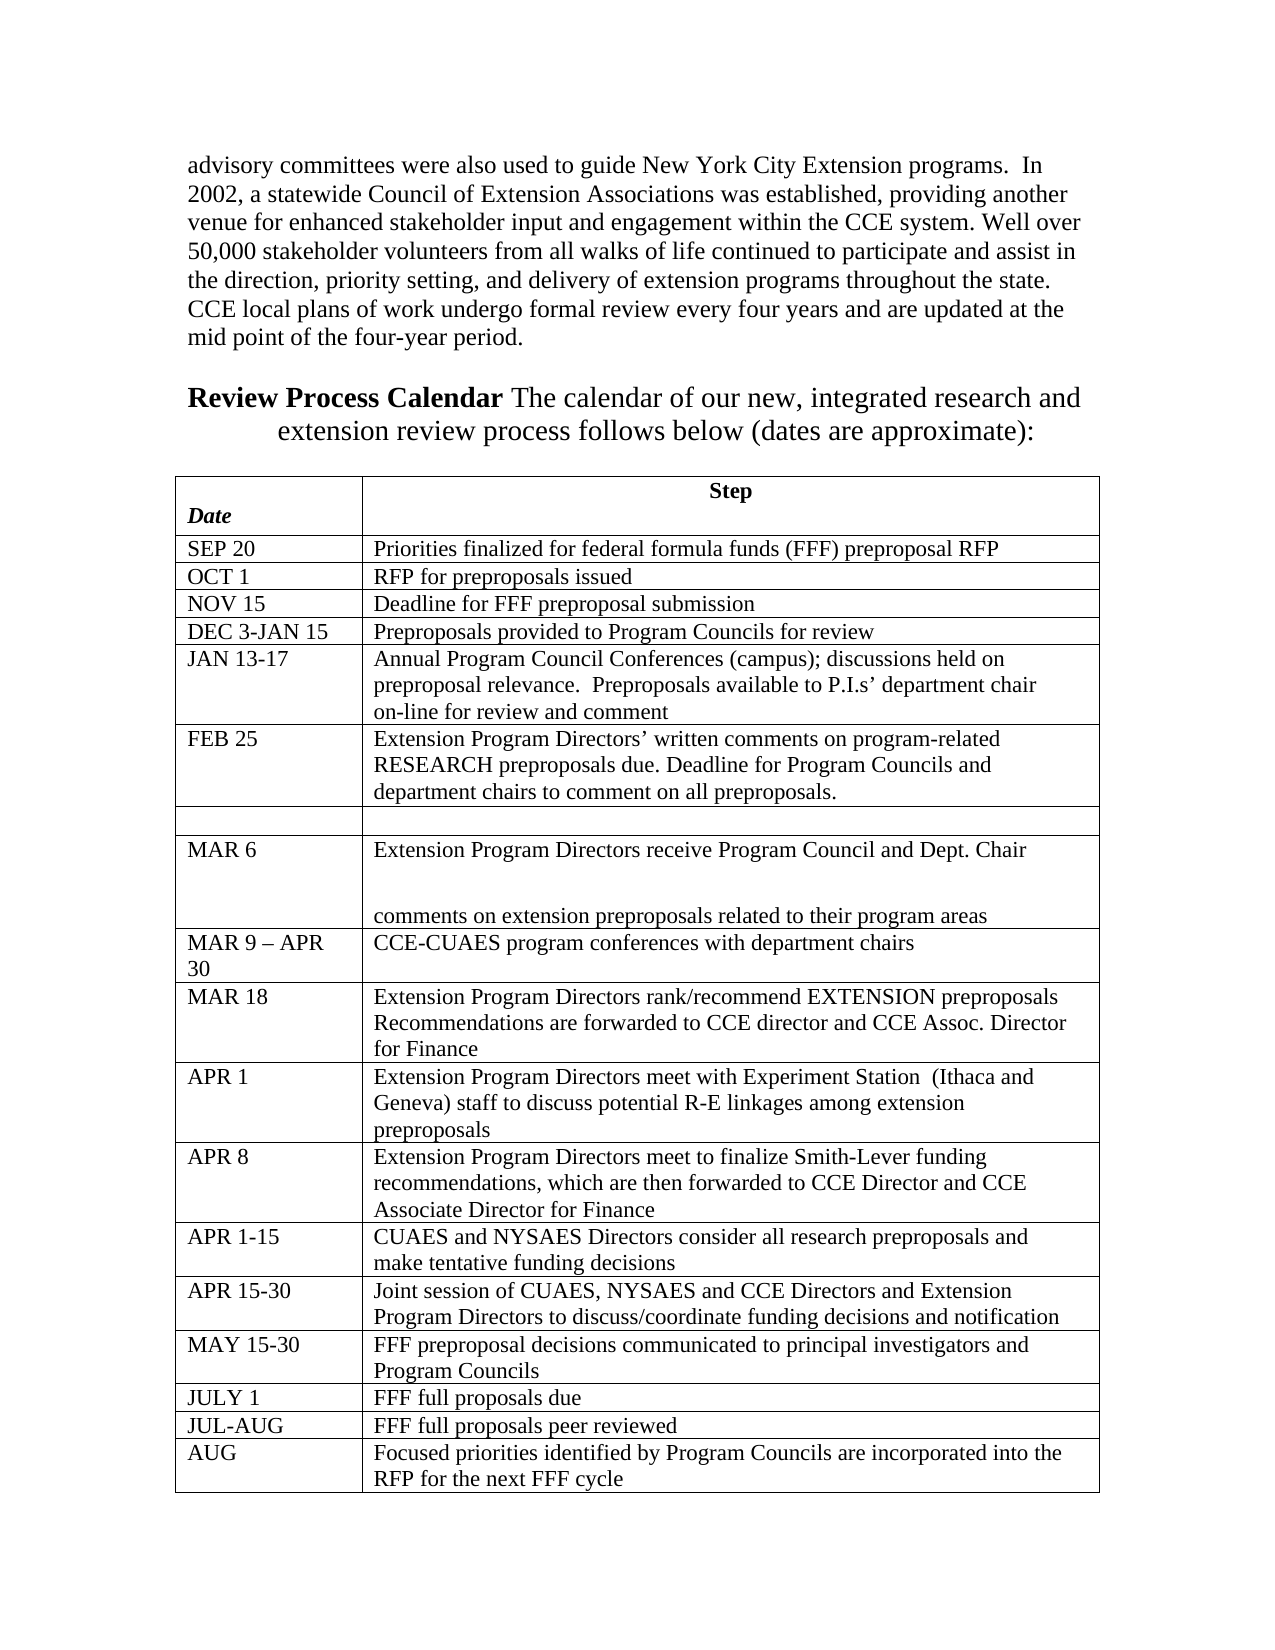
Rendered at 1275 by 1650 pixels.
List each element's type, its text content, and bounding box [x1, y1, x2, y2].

table_cell MAR 9 – APR 30 [176, 929, 362, 982]
table_cell Extension Program Directors meet with Experiment Station (Ithaca and Geneva) staff to discuss potential R-E linkages among extension preproposals [363, 1063, 1099, 1142]
table_cell CUAES and NYSAES Directors consider all research preproposals and make tentative funding decisions [363, 1223, 1099, 1276]
table_cell NOV 15 [176, 590, 362, 617]
table_header Date [176, 477, 362, 534]
table_cell Priorities finalized for federal formula funds (FFF) preproposal RFP [363, 536, 1099, 562]
table_cell MAR 6 [176, 836, 362, 928]
table_header Step [363, 477, 1099, 534]
table_cell JULY 1 [176, 1384, 362, 1411]
table_cell RFP for preproposals issued [363, 563, 1099, 589]
table_cell APR 8 [176, 1143, 362, 1222]
table_cell JUL-AUG [176, 1412, 362, 1438]
table_cell Joint session of CUAES, NYSAES and CCE Directors and Extension Program Directors to discuss/coordinate funding decisions and notification [363, 1277, 1099, 1329]
subtitle Review Process Calendar The calendar of our new, integrated research and extension review process follows below (dates are approximate): [187, 380, 1087, 447]
table_cell Extension Program Directors meet to finalize Smith-Lever funding recommendations, which are then forwarded to CCE Director and CCE Associate Director for Finance [363, 1143, 1099, 1222]
table_cell APR 1 [176, 1063, 362, 1142]
table_cell SEP 20 [176, 536, 362, 562]
table_cell Extension Program Directors receive Program Council and Dept. Chair comments on extension preproposals related to their program areas [363, 836, 1099, 928]
table_cell FEB 25 [176, 725, 362, 806]
table_cell FFF full proposals due [363, 1384, 1099, 1411]
table_cell APR 1-15 [176, 1223, 362, 1276]
table_cell Extension Program Directors’ written comments on program-related RESEARCH preproposals due. Deadline for Program Councils and department chairs to comment on all preproposals. [363, 725, 1099, 806]
table_cell Focused priorities identified by Program Councils are incorporated into the RFP for the next FFF cycle [363, 1439, 1099, 1492]
table_cell Annual Program Council Conferences (campus); discussions held on preproposal relevance. Preproposals available to P.I.s’ department chair on-line for review and comment [363, 645, 1099, 724]
table_cell CCE-CUAES program conferences with department chairs [363, 929, 1099, 982]
table_cell [363, 807, 1099, 835]
table_cell AUG [176, 1439, 362, 1492]
table_cell APR 15-30 [176, 1277, 362, 1329]
table_cell DEC 3-JAN 15 [176, 618, 362, 644]
table_cell FFF full proposals peer reviewed [363, 1412, 1099, 1438]
table_cell MAR 18 [176, 983, 362, 1062]
table_cell Preproposals provided to Program Councils for review [363, 618, 1099, 644]
table_cell Deadline for FFF preproposal submission [363, 590, 1099, 617]
table_cell Extension Program Directors rank/recommend EXTENSION preproposals Recommendations are forwarded to CCE director and CCE Assoc. Director for Finance [363, 983, 1099, 1062]
table_cell OCT 1 [176, 563, 362, 589]
table_cell [176, 807, 362, 835]
text advisory committees were also used to guide New York City Extension programs. In 2002, a statewide Council of Extension Associations was established, providing another venue for enhanced stakeholder input and engagement within the CCE system. Well over 50,000 stakeholder volunteers from all walks of life continued to participate and assist in the direction, priority setting, and delivery of extension programs throughout the state. CCE local plans of work undergo formal review every four years and are updated at the mid point of the four-year period. [187, 150, 1087, 351]
table_cell FFF preproposal decisions communicated to principal investigators and Program Councils [363, 1331, 1099, 1383]
table_cell MAY 15-30 [176, 1331, 362, 1383]
table_cell JAN 13-17 [176, 645, 362, 724]
